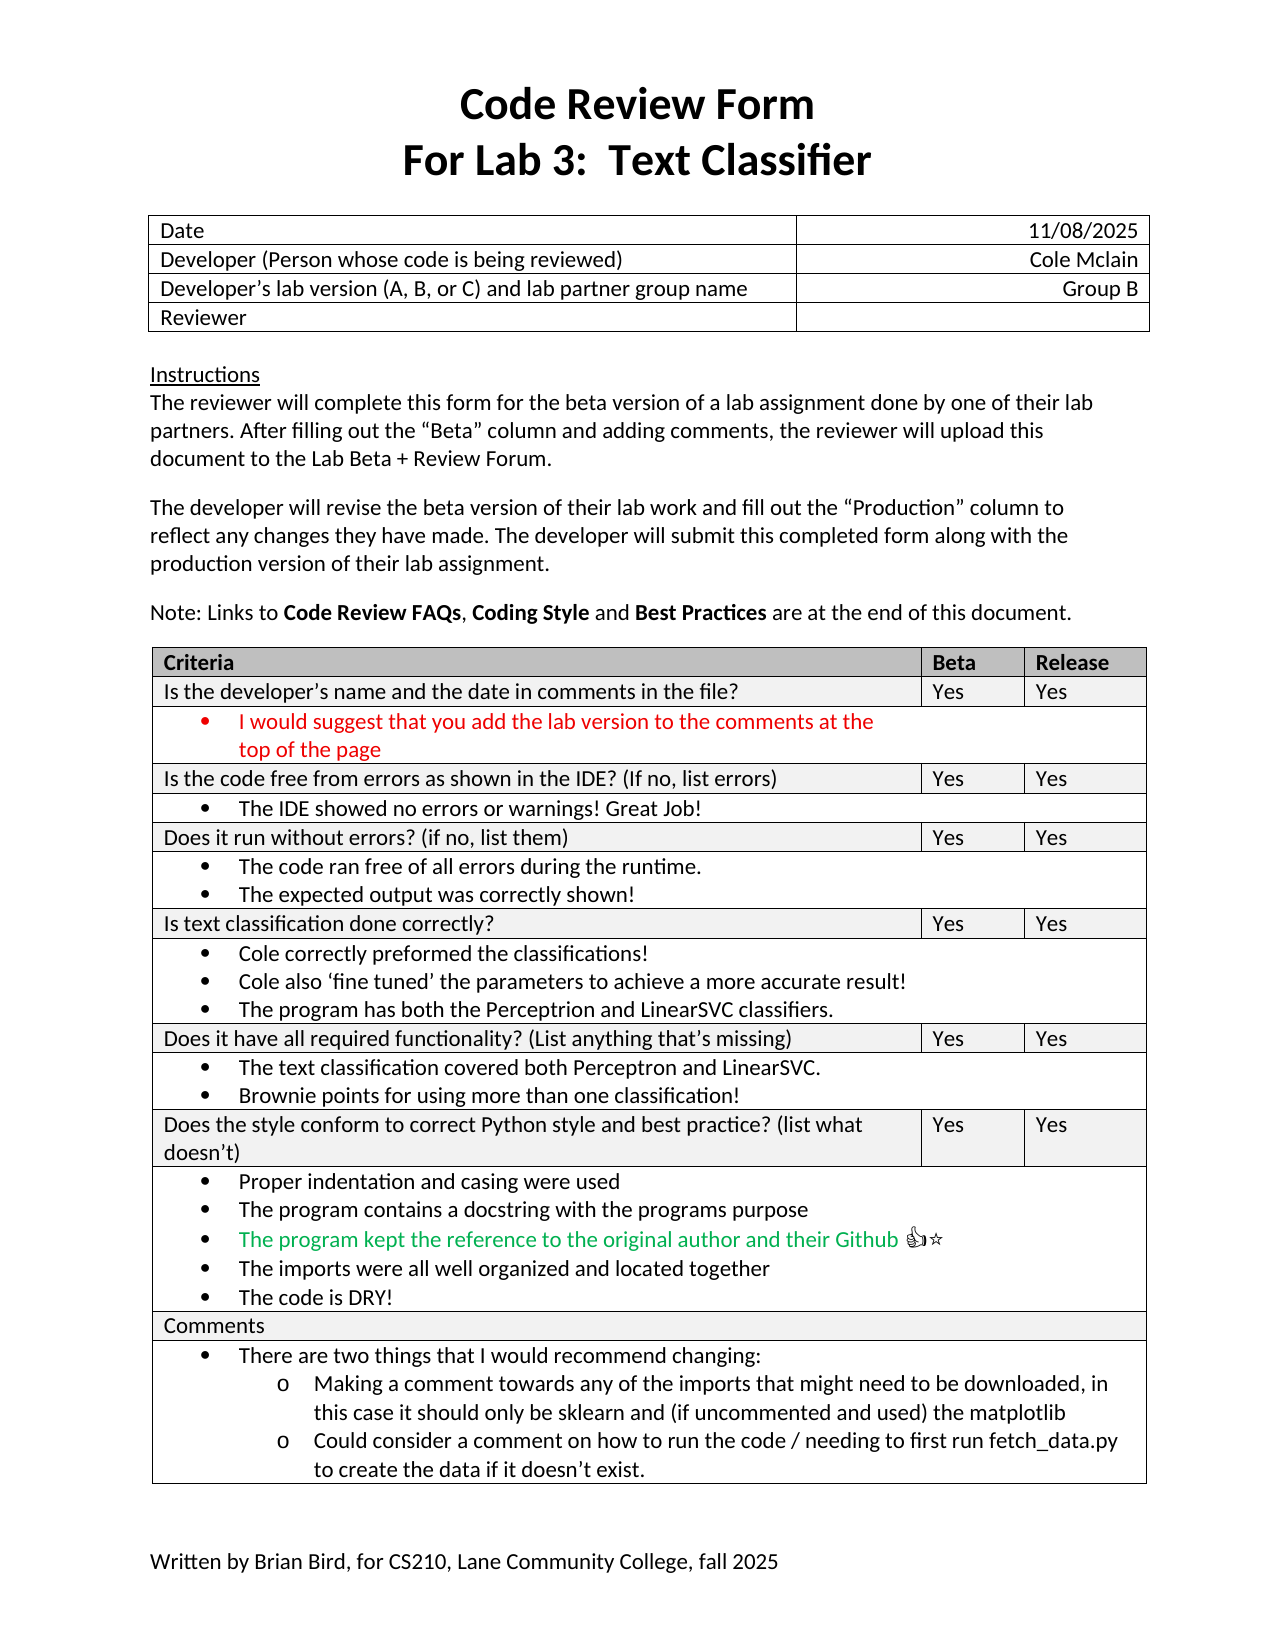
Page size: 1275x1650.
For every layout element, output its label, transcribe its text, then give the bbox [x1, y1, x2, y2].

table_cell Yes [1025, 1024, 1146, 1052]
table_cell The IDE showed no errors or warnings! Great Job! [153, 794, 1146, 822]
table_cell Yes [922, 823, 1024, 851]
table_cell [921, 707, 1024, 763]
table_cell Yes [1025, 823, 1146, 851]
table_cell Does it run without errors? (if no, list them) [153, 823, 921, 851]
table_cell The text classification covered both Perceptron and LinearSVC. Brownie points for using more than one classification! [153, 1053, 1146, 1109]
text The developer will revise the beta version of their lab work and fill out the “Production” column to reflect any changes they have made. The developer will submit this completed form along with the production version of their lab assignment. [150, 493, 1125, 577]
table_cell Does the style conform to correct Python style and best practice? (list what doesn’t) [153, 1110, 921, 1166]
table_cell Yes [1025, 1110, 1146, 1166]
table_cell Proper indentation and casing were used The program contains a docstring with the programs purpose The program kept the reference to the original author and their Github 👍⭐ The imports were all well organized and located together The code is DRY! [153, 1167, 1146, 1311]
table_cell Is text classification done correctly? [153, 909, 921, 938]
table_header 11/08/2025 [797, 216, 1149, 244]
table_cell I would suggest that you add the lab version to the comments at the top of the page [153, 707, 921, 763]
table_cell Cole correctly preformed the classifications! Cole also ‘fine tuned’ the parameters to achieve a more accurate result! The program has both the Perceptrion and LinearSVC classifiers. [153, 939, 1146, 1023]
table_cell Yes [922, 677, 1024, 706]
table_cell The code ran free of all errors during the runtime. The expected output was correctly shown! [153, 852, 1146, 908]
table_cell Reviewer [149, 303, 796, 331]
table_cell Comments [153, 1312, 1146, 1340]
table_header Criteria [153, 648, 921, 676]
table_cell Yes [922, 1024, 1024, 1052]
table_cell Yes [1025, 909, 1146, 938]
table_cell [797, 303, 1149, 331]
table_cell Developer (Person whose code is being reviewed) [149, 245, 796, 273]
text The reviewer will complete this form for the beta version of a lab assignment done by one of their lab partners. After filling out the “Beta” column and adding comments, the reviewer will upload this document to the Lab Beta + Review Forum. [150, 388, 1125, 472]
table_cell Group B [797, 274, 1149, 302]
table_cell Yes [1025, 677, 1146, 706]
table_cell Does it have all required functionality? (List anything that’s missing) [153, 1024, 921, 1052]
table_header Beta [922, 648, 1024, 676]
table_cell Yes [922, 909, 1024, 938]
text Note: Links to Code Review FAQs, Coding Style and Best Practices are at the end of this document. [150, 598, 1125, 626]
table_cell Cole Mclain [797, 245, 1149, 273]
table_cell Yes [922, 1110, 1024, 1166]
text Instructions [150, 332, 1125, 388]
table_cell Developer’s lab version (A, B, or C) and lab partner group name [149, 274, 796, 302]
table_cell There are two things that I would recommend changing: Making a comment towards any of the imports that might need to be downloaded, in this case it should only be sklearn and (if uncommented and used) the matplotlib Could consider a comment on how to run the code / needing to first run fetch_data.py to create the data if it doesn’t exist. [153, 1341, 1146, 1483]
table_cell Yes [1025, 764, 1146, 793]
table_cell Yes [922, 764, 1024, 793]
table_header Release [1025, 648, 1146, 676]
table_cell [1024, 707, 1146, 763]
table_header Date [149, 216, 796, 244]
table_cell Is the developer’s name and the date in comments in the file? [153, 677, 921, 706]
table_cell Is the code free from errors as shown in the IDE? (If no, list errors) [153, 764, 921, 793]
